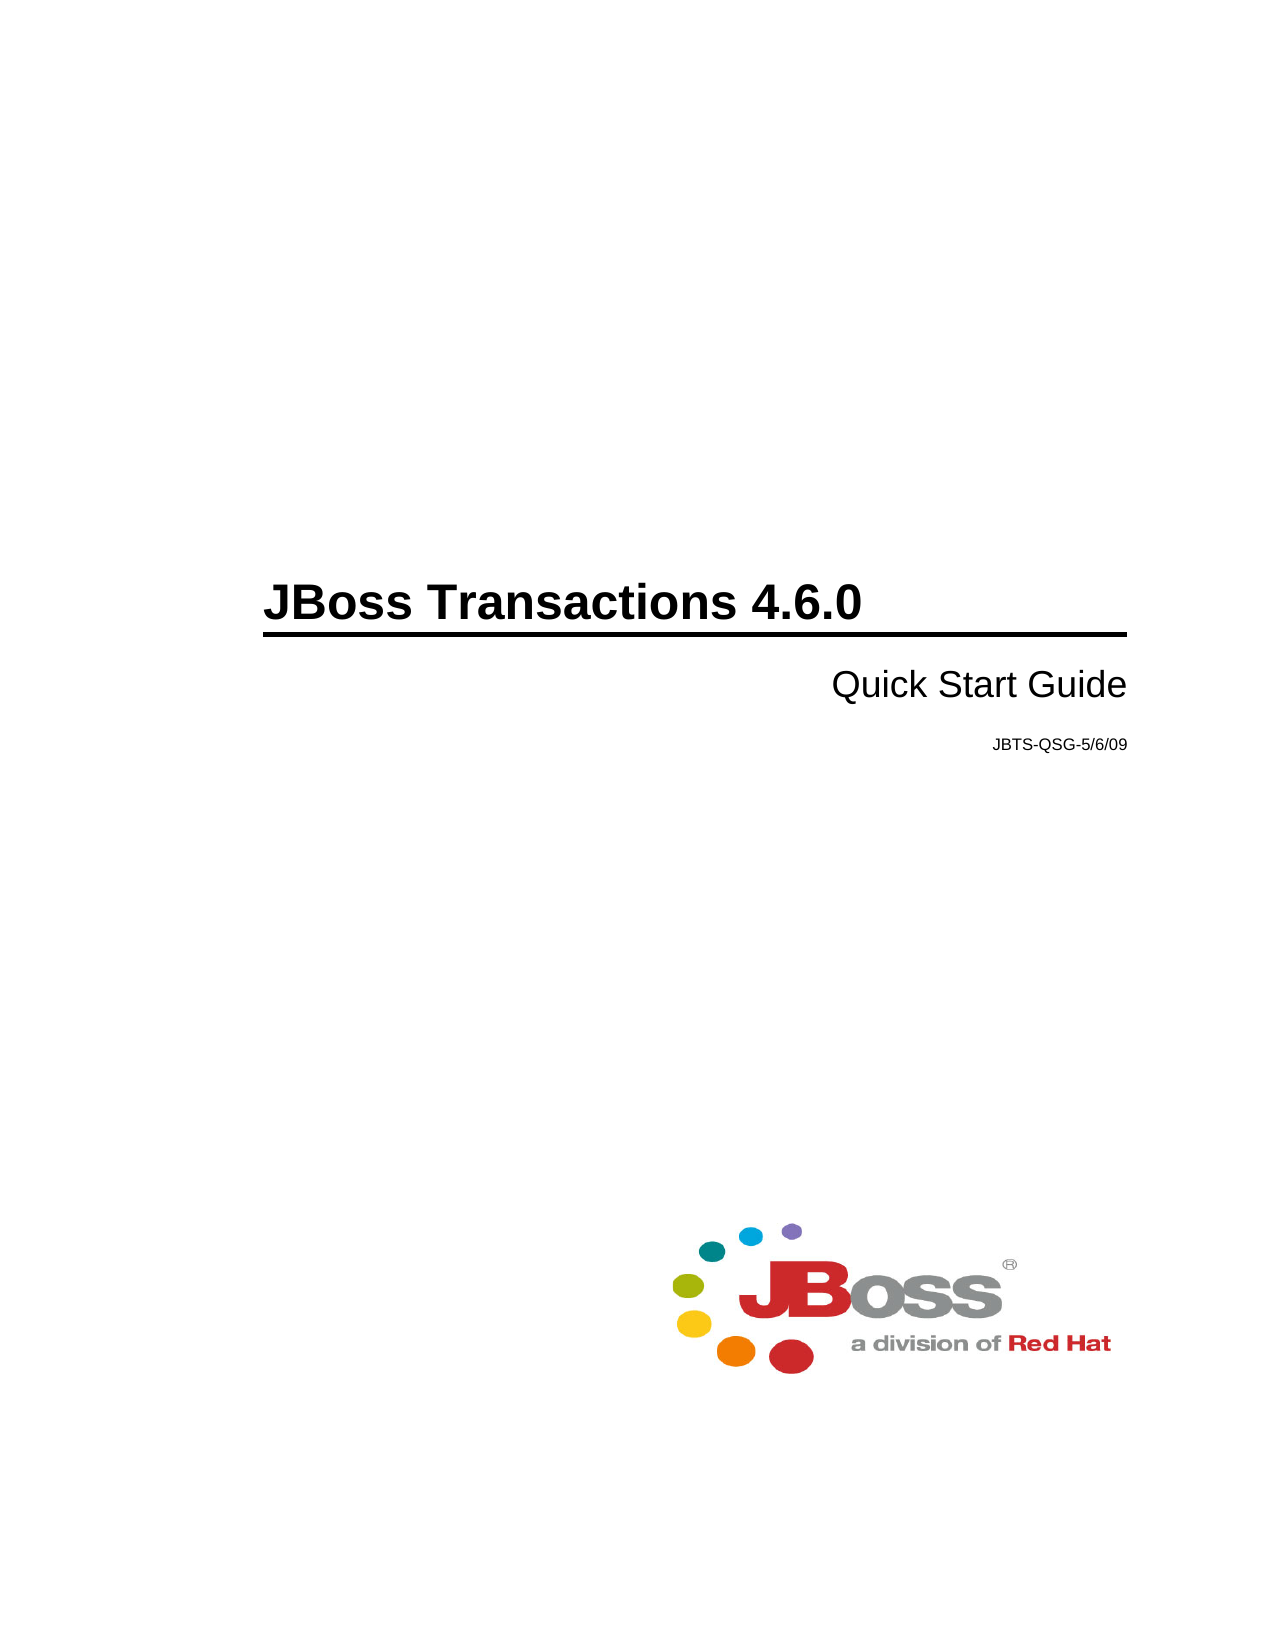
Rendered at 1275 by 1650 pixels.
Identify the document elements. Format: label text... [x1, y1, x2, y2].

title JBoss Transactions 4.6.0 [263, 573, 1127, 632]
picture [672, 1223, 1111, 1374]
subtitle Quick Start Guide [263, 662, 1127, 706]
text JBTS-QSG-5/6/09 [263, 735, 1127, 754]
